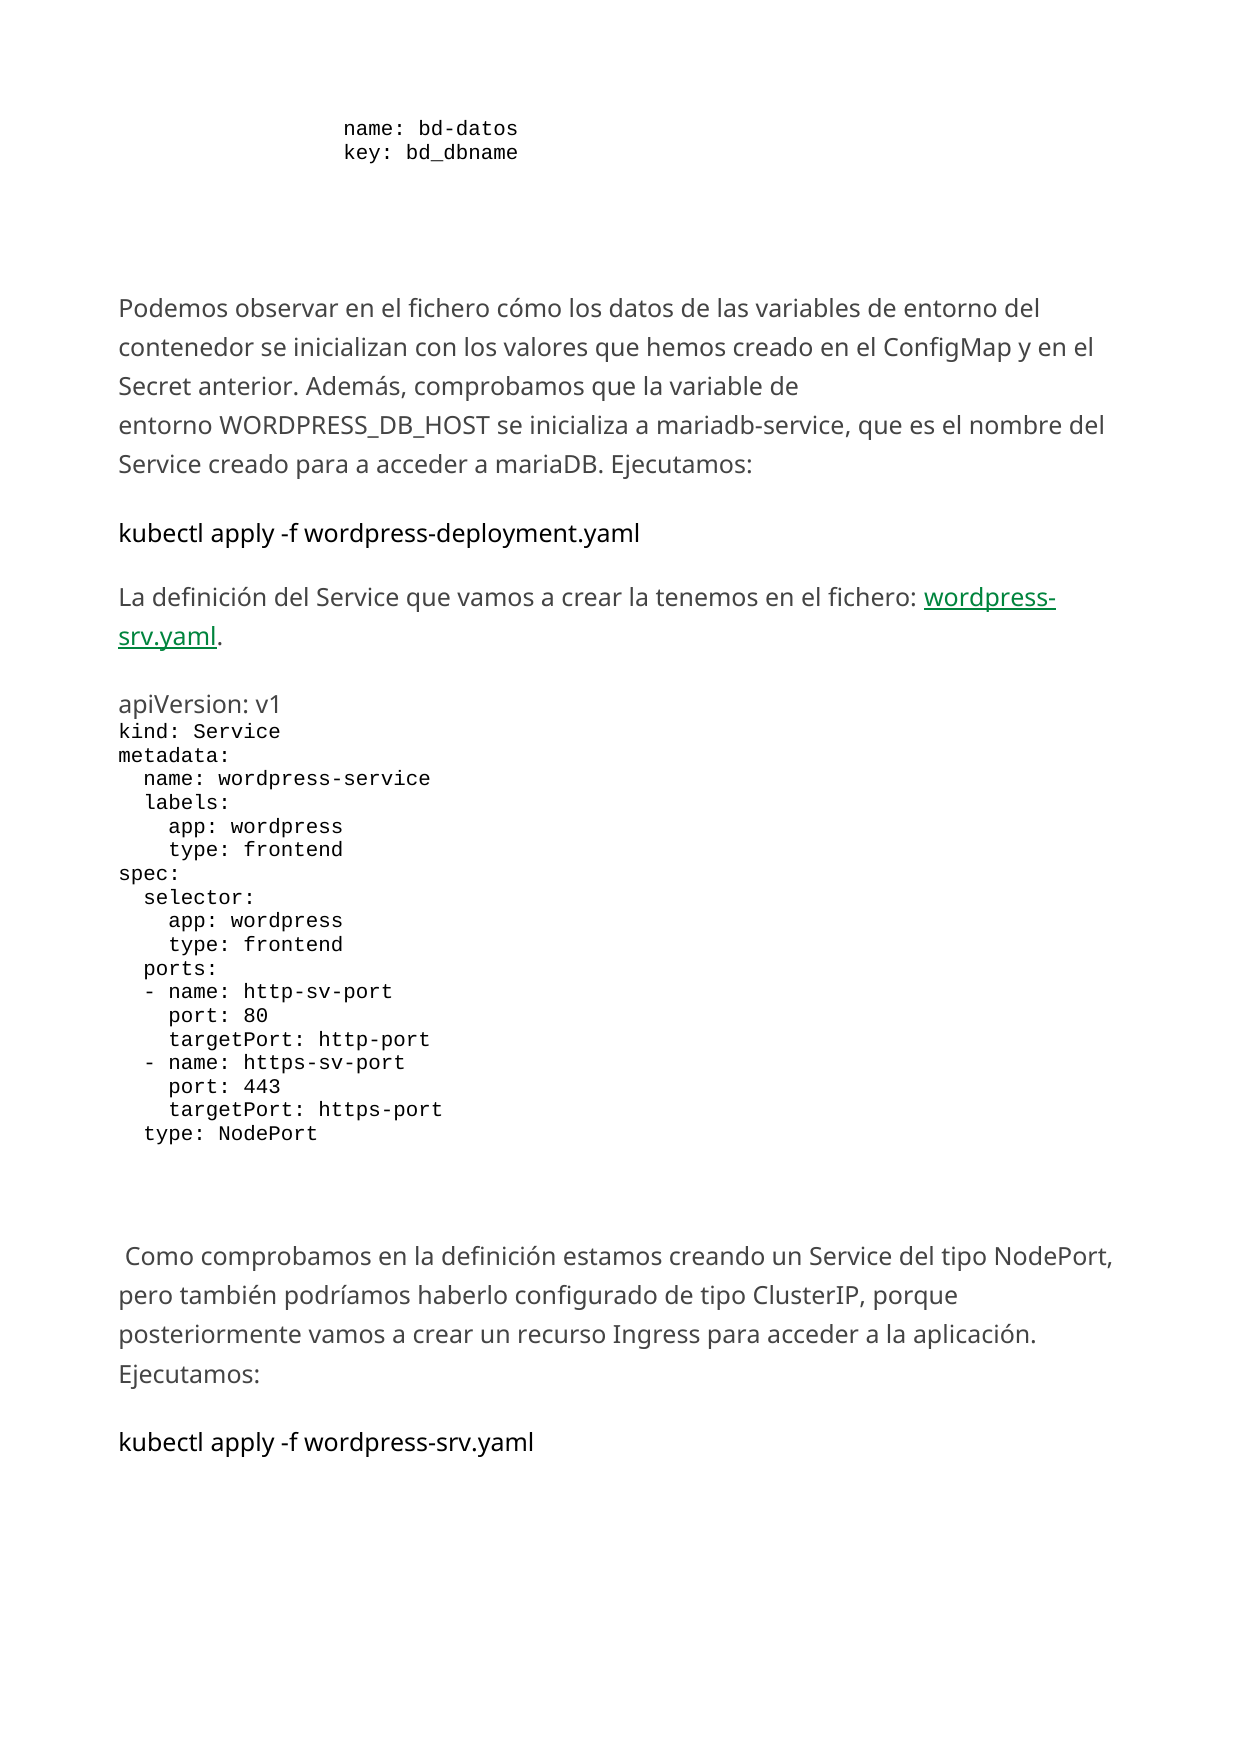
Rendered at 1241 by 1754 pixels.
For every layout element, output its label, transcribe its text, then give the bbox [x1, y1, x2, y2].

text ports: [118, 958, 1122, 981]
text name: bd-datos [118, 118, 1122, 142]
text spec: [118, 863, 1122, 887]
text app: wordpress [118, 816, 1122, 839]
text selector: [118, 887, 1122, 910]
text targetPort: https-port [118, 1099, 1122, 1123]
text labels: [118, 792, 1122, 816]
text type: NodePort [118, 1123, 1122, 1147]
text kubectl apply -f wordpress-deployment.yaml [118, 516, 1122, 550]
text - name: https-sv-port [118, 1052, 1122, 1076]
text type: frontend [118, 934, 1122, 958]
text key: bd_dbname [118, 142, 1122, 165]
text name: wordpress-service [118, 768, 1122, 792]
text port: 443 [118, 1076, 1122, 1099]
text type: frontend [118, 839, 1122, 863]
text apiVersion: v1 [118, 687, 1122, 721]
text - name: http-sv-port [118, 981, 1122, 1005]
text La definición del Service que vamos a crear la tenemos en el fichero: wordpress-srv.yaml. [118, 579, 1122, 652]
text metadata: [118, 745, 1122, 768]
text Como comprobamos en la definición estamos creando un Service del tipo NodePort, pero también podríamos haberlo configurado de tipo ClusterIP, porque posteriormente vamos a crear un recurso Ingress para acceder a la aplicación. Ejecutamos: [118, 1239, 1122, 1390]
text kind: Service [118, 721, 1122, 745]
text Podemos observar en el fichero cómo los datos de las variables de entorno del contenedor se inicializan con los valores que hemos creado en el ConfigMap y en el Secret anterior. Además, comprobamos que la variable de entorno WORDPRESS_DB_HOST se inicializa a mariadb-service, que es el nombre del Service creado para a acceder a mariaDB. Ejecutamos: [118, 290, 1122, 481]
text kubectl apply -f wordpress-srv.yaml [118, 1425, 1122, 1459]
text app: wordpress [118, 910, 1122, 934]
text port: 80 [118, 1005, 1122, 1028]
text targetPort: http-port [118, 1028, 1122, 1052]
